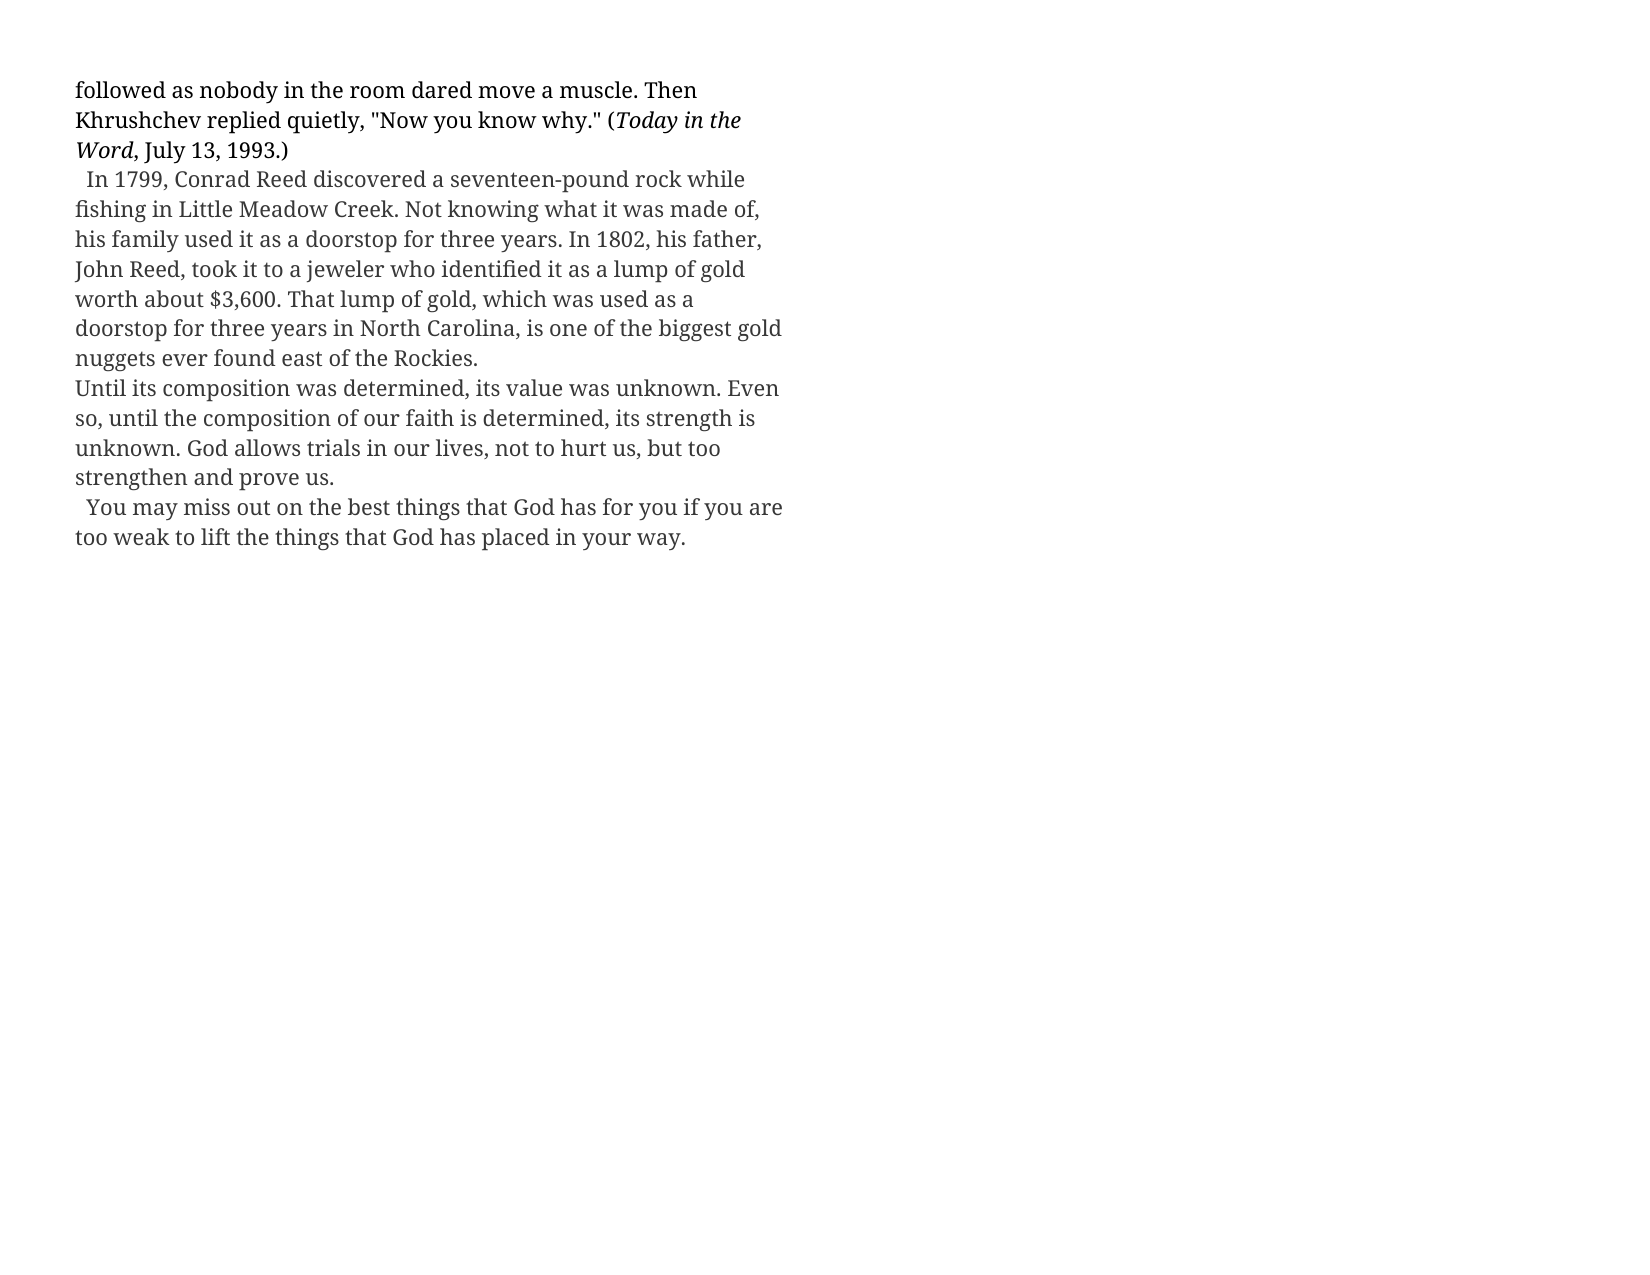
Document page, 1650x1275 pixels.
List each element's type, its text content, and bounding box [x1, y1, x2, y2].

text followed as nobody in the room dared move a muscle. Then Khrushchev replied quietly, "Now you know why." (Today in the Word, July 13, 1993.) [75, 75, 787, 164]
text Until its composition was determined, its value was unknown. Even so, until the composition of our faith is determined, its strength is unknown. God allows trials in our lives, not to hurt us, but too strengthen and prove us. [75, 373, 787, 492]
text You may miss out on the best things that God has for you if you are too weak to lift the things that God has placed in your way. [75, 492, 787, 552]
text In 1799, Conrad Reed discovered a seventeen-pound rock while fishing in Little Meadow Creek. Not knowing what it was made of, his family used it as a doorstop for three years. In 1802, his father, John Reed, took it to a jeweler who identified it as a lump of gold worth about $3,600. That lump of gold, which was used as a doorstop for three years in North Carolina, is one of the biggest gold nuggets ever found east of the Rockies. [75, 164, 787, 373]
